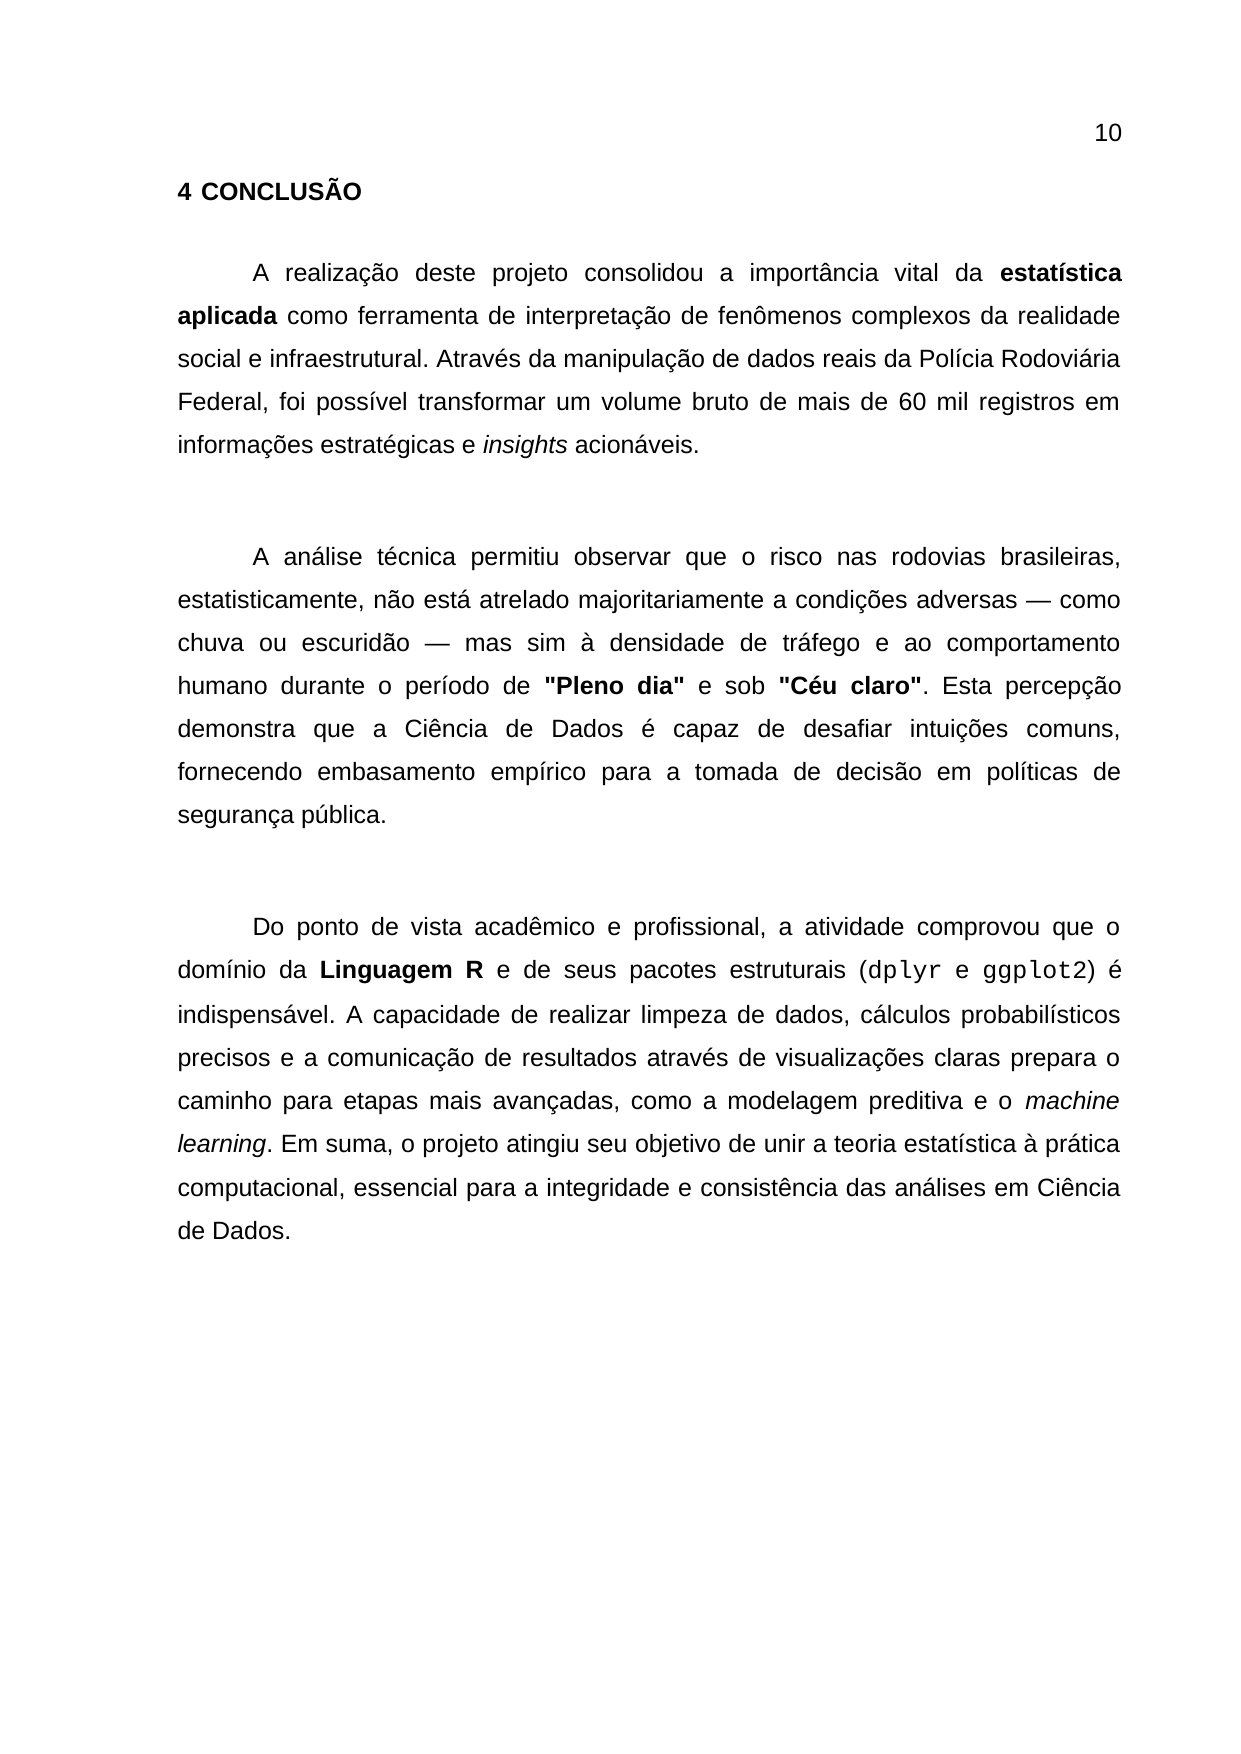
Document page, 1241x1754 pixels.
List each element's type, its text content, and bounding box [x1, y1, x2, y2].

subtitle CONCLUSÃO [177, 177, 1122, 206]
text A realização deste projeto consolidou a importância vital da estatística aplicada como ferramenta de interpretação de fenômenos complexos da realidade social e infraestrutural. Através da manipulação de dados reais da Polícia Rodoviária Federal, foi possível transformar um volume bruto de mais de 60 mil registros em informações estratégicas e insights acionáveis. [177, 258, 1122, 459]
text A análise técnica permitiu observar que o risco nas rodovias brasileiras, estatisticamente, não está atrelado majoritariamente a condições adversas — como chuva ou escuridão — mas sim à densidade de tráfego e ao comportamento humano durante o período de "Pleno dia" e sob "Céu claro". Esta percepção demonstra que a Ciência de Dados é capaz de desafiar intuições comuns, fornecendo embasamento empírico para a tomada de decisão em políticas de segurança pública. [177, 542, 1122, 829]
text Do ponto de vista acadêmico e profissional, a atividade comprovou que o domínio da Linguagem R e de seus pacotes estruturais (dplyr e ggplot2) é indispensável. A capacidade de realizar limpeza de dados, cálculos probabilísticos precisos e a comunicação de resultados através de visualizações claras prepara o caminho para etapas mais avançadas, como a modelagem preditiva e o machine learning. Em suma, o projeto atingiu seu objetivo de unir a teoria estatística à prática computacional, essencial para a integridade e consistência das análises em Ciência de Dados. [177, 912, 1122, 1244]
